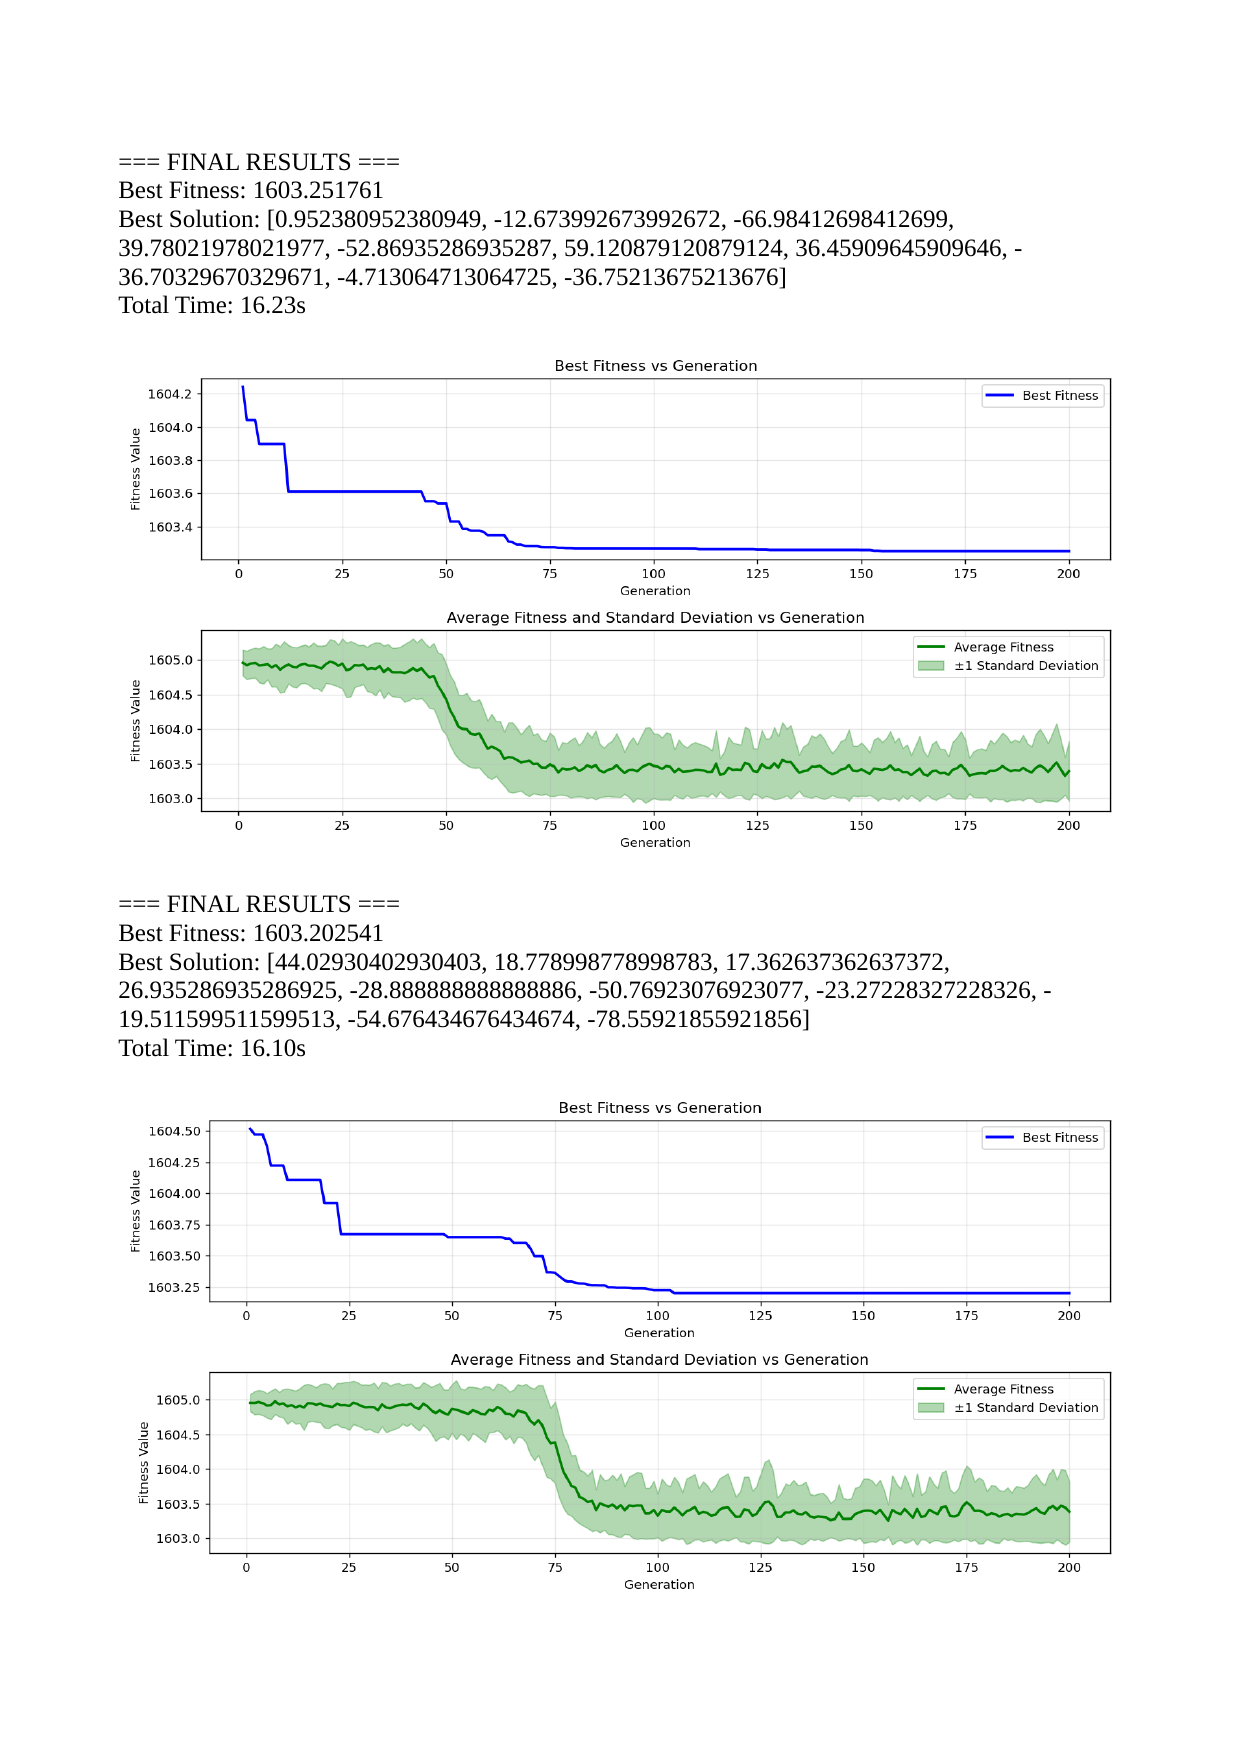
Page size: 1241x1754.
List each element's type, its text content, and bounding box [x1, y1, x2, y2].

picture [118, 348, 1123, 861]
text === FINAL RESULTS === [118, 147, 1122, 176]
text Total Time: 16.23s [118, 291, 1122, 319]
text Best Fitness: 1603.251761 [118, 176, 1122, 204]
text Best Solution: [0.952380952380949, -12.673992673992672, -66.98412698412699, 39.78021978021977, -52.86935286935287, 59.120879120879124, 36.45909645909646, -36.70329670329671, -4.713064713064725, -36.75213675213676] [118, 204, 1122, 291]
text Best Solution: [44.02930402930403, 18.778998778998783, 17.362637362637372, 26.935286935286925, -28.888888888888886, -50.76923076923077, -23.27228327228326, -19.511599511599513, -54.676434676434674, -78.55921855921856] [118, 947, 1122, 1033]
text === FINAL RESULTS === [118, 889, 1122, 918]
picture [118, 1090, 1123, 1603]
text Best Fitness: 1603.202541 [118, 918, 1122, 947]
text Total Time: 16.10s [118, 1033, 1122, 1062]
